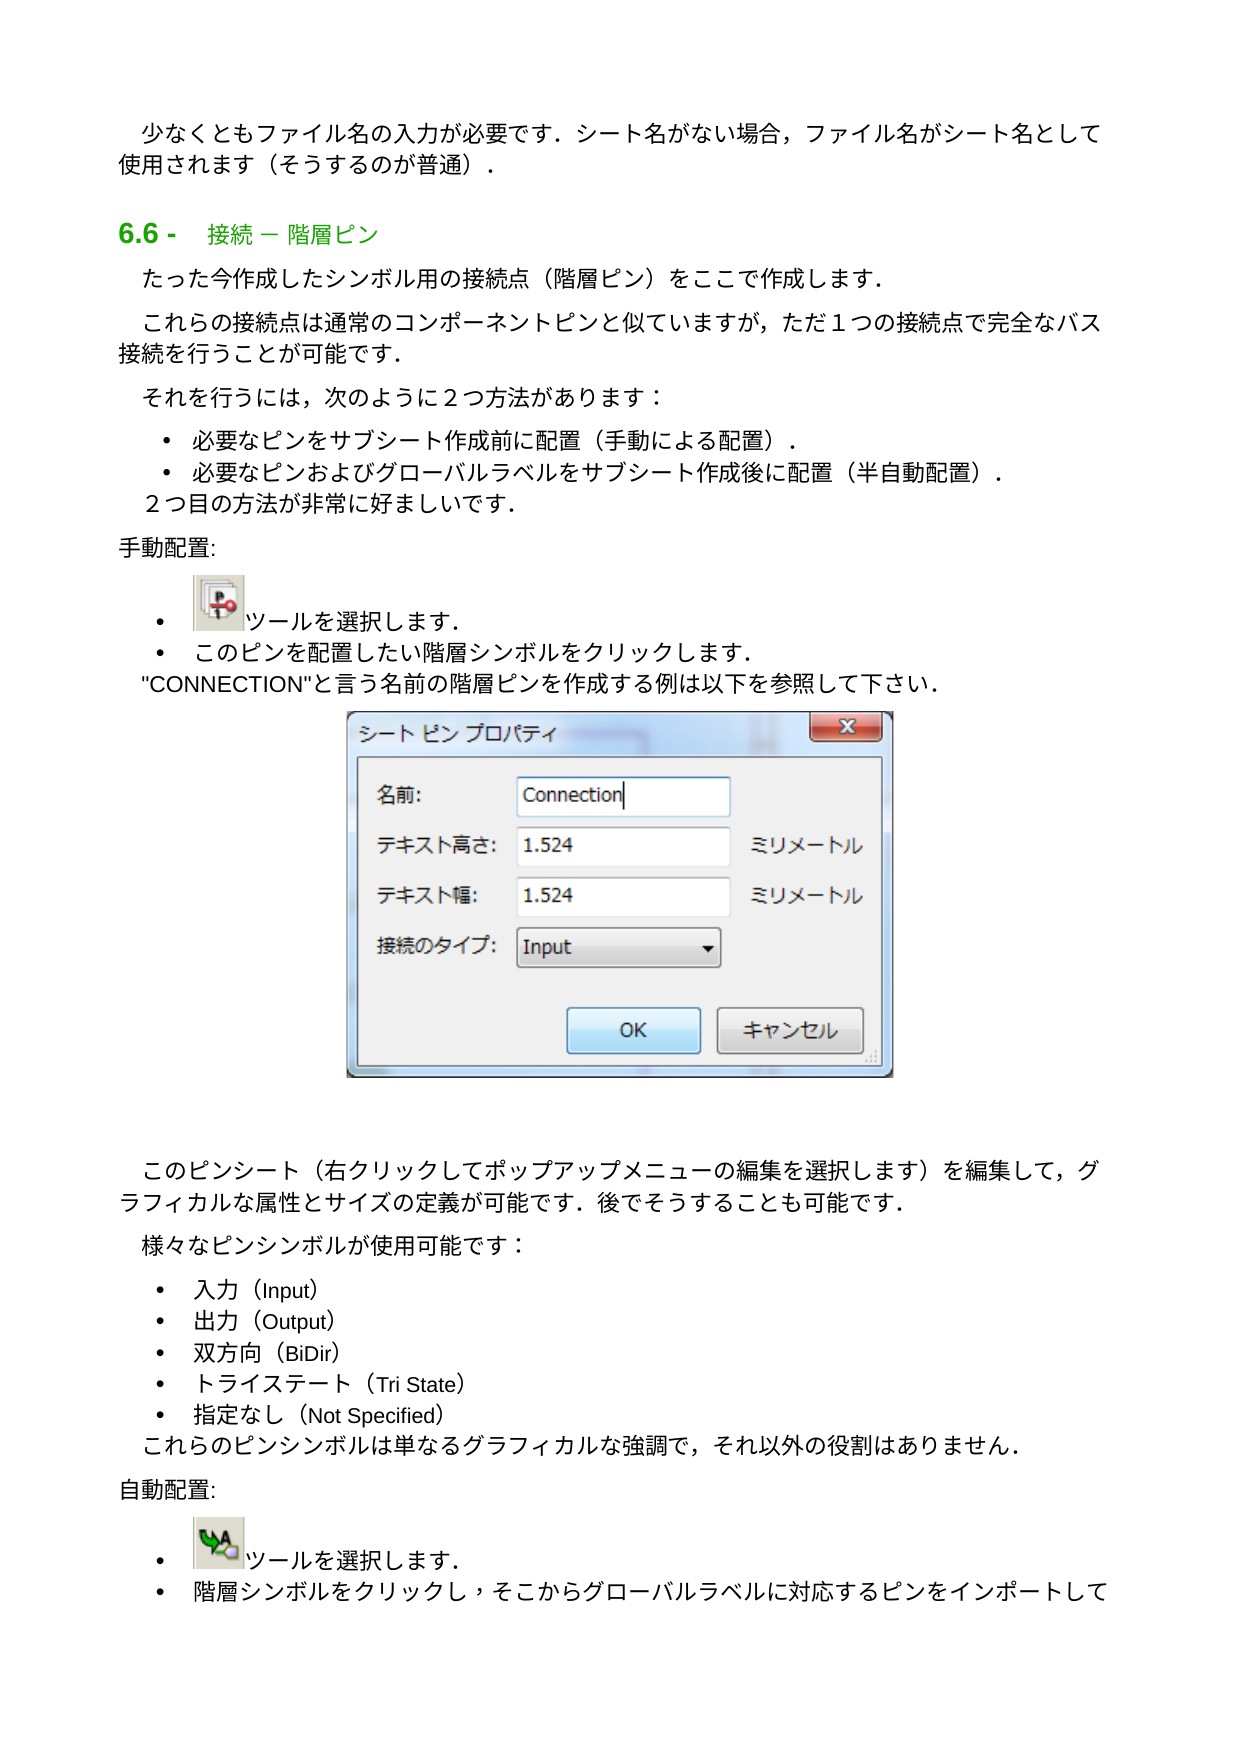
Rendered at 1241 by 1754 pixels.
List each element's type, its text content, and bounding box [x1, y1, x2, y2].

text これらの接続点は通常のコンポーネントピンと似ていますが，ただ１つの接続点で完全なバス接続を行うことが可能です． [118, 306, 1122, 369]
list このピンを配置したい階層シンボルをクリックします． [156, 637, 1122, 668]
list ツールを選択します． [156, 1518, 1122, 1576]
list 必要なピンおよびグローバルラベルをサブシート作成後に配置（半自動配置）． [162, 456, 1122, 488]
list 双方向（BiDir） [156, 1336, 1122, 1368]
list 階層シンボルをクリックし，そこからグローバルラベルに対応するピンをインポートして [156, 1576, 1122, 1607]
text 少なくともファイル名の入力が必要です．シート名がない場合，ファイル名がシート名として使用されます（そうするのが普通）． [118, 118, 1122, 181]
list 出力（Output） [156, 1305, 1122, 1336]
list トライステート（Tri State） [156, 1368, 1122, 1399]
list ツールを選択します． [156, 575, 1122, 637]
text このピンシート（右クリックしてポップアップメニューの編集を選択します）を編集して，グラフィカルな属性とサイズの定義が可能です．後でそうすることも可能です． [118, 1155, 1122, 1218]
text 手動配置: [118, 531, 1122, 563]
text 様々なピンシンボルが使用可能です： [118, 1230, 1122, 1261]
list 必要なピンをサブシート作成前に配置（手動による配置）． [162, 425, 1122, 456]
picture [346, 711, 894, 1078]
text それを行うには，次のように２つ方法があります： [118, 381, 1122, 413]
text ２つ目の方法が非常に好ましいです． [118, 488, 1122, 519]
list 入力（Input） [156, 1274, 1122, 1305]
text これらのピンシンボルは単なるグラフィカルな強調で，それ以外の役割はありません． [118, 1430, 1122, 1461]
picture [193, 1517, 245, 1569]
subtitle 接続 － 階層ピン [118, 216, 1122, 250]
list 指定なし（Not Specified） [156, 1399, 1122, 1430]
text "CONNECTION"と言う名前の階層ピンを作成する例は以下を参照して下さい． [118, 668, 1122, 699]
text たった今作成したシンボル用の接続点（階層ピン）をここで作成します． [118, 263, 1122, 294]
picture [193, 575, 245, 631]
text 自動配置: [118, 1474, 1122, 1505]
